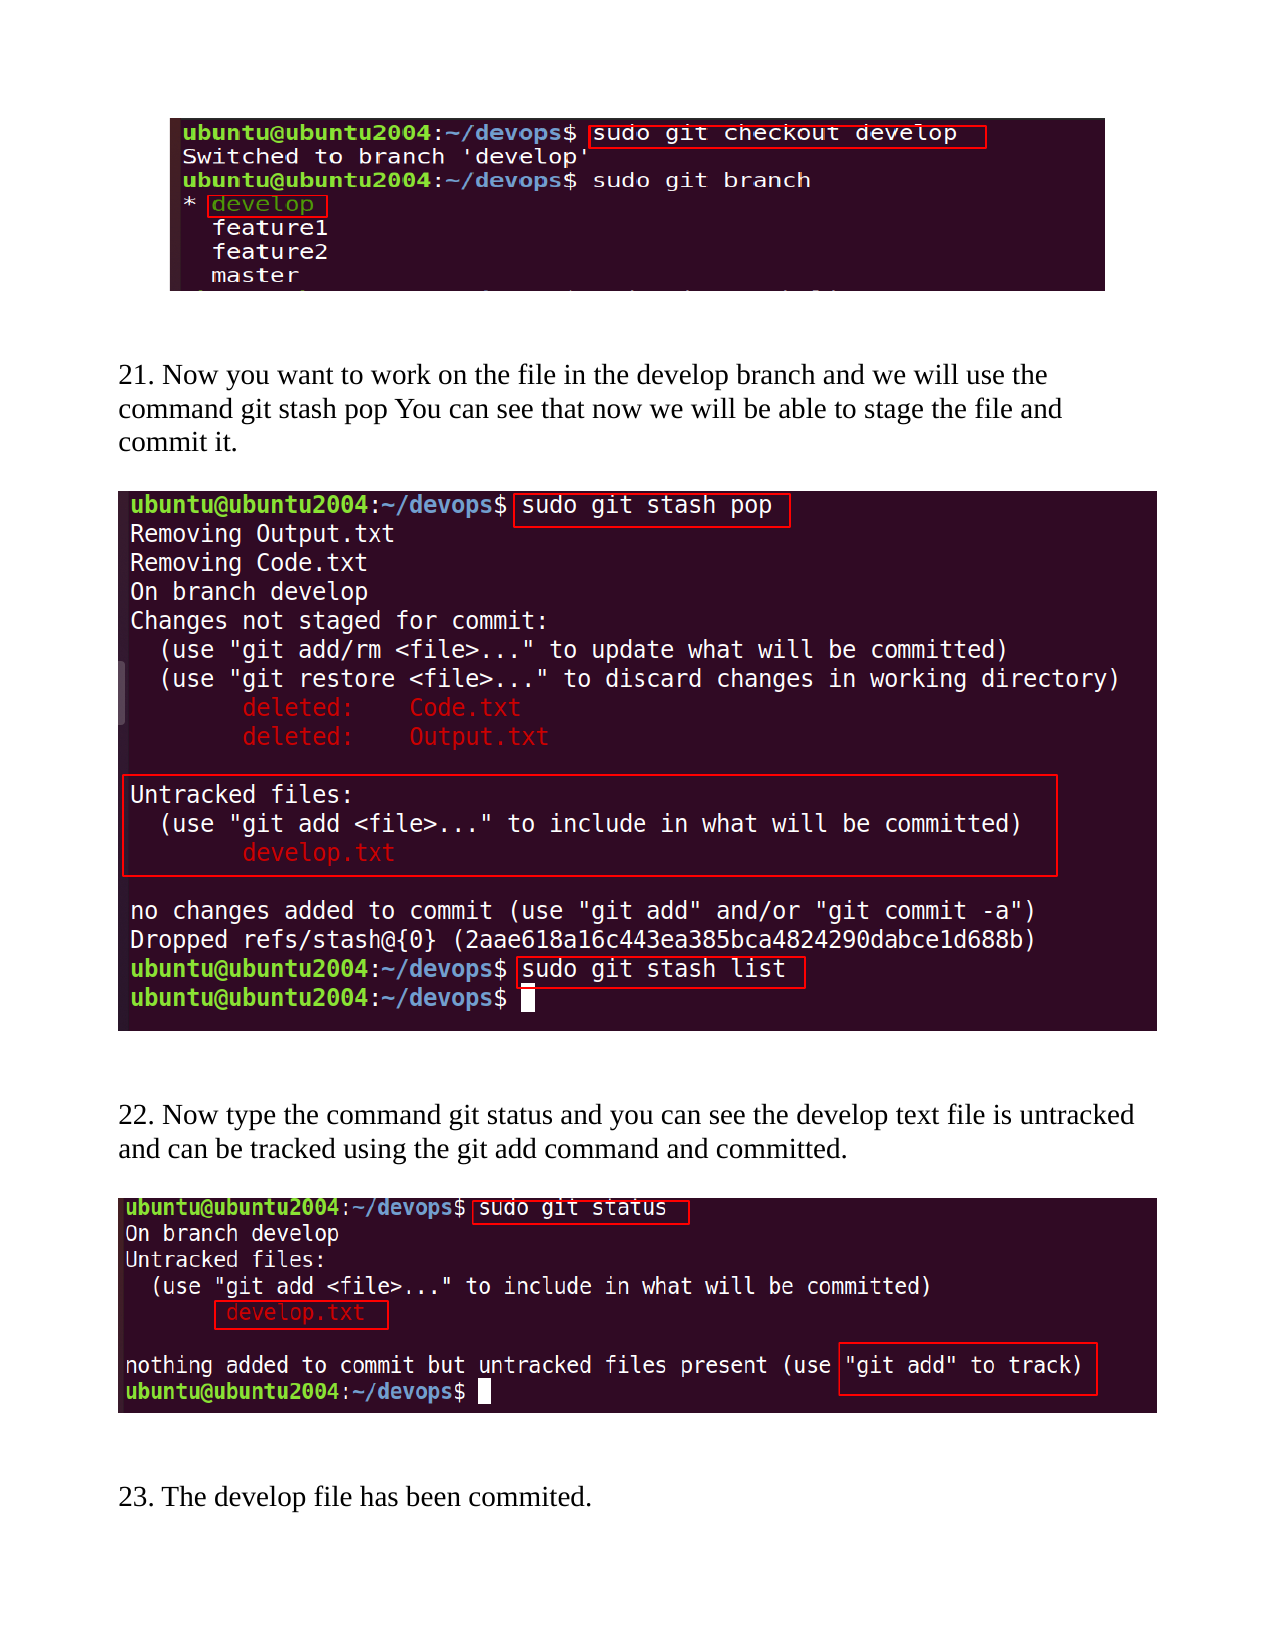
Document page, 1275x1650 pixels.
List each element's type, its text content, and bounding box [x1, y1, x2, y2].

text 23. The develop file has been commited. [118, 1479, 1157, 1513]
text 22. Now type the command git status and you can see the develop text file is untracked and can be tracked using the git add command and committed. [118, 1097, 1157, 1164]
picture [169, 118, 1105, 291]
picture [118, 491, 1157, 1031]
text 21. Now you want to work on the file in the develop branch and we will use the command git stash pop You can see that now we will be able to stage the file and commit it. [118, 357, 1157, 458]
picture [118, 1198, 1157, 1413]
